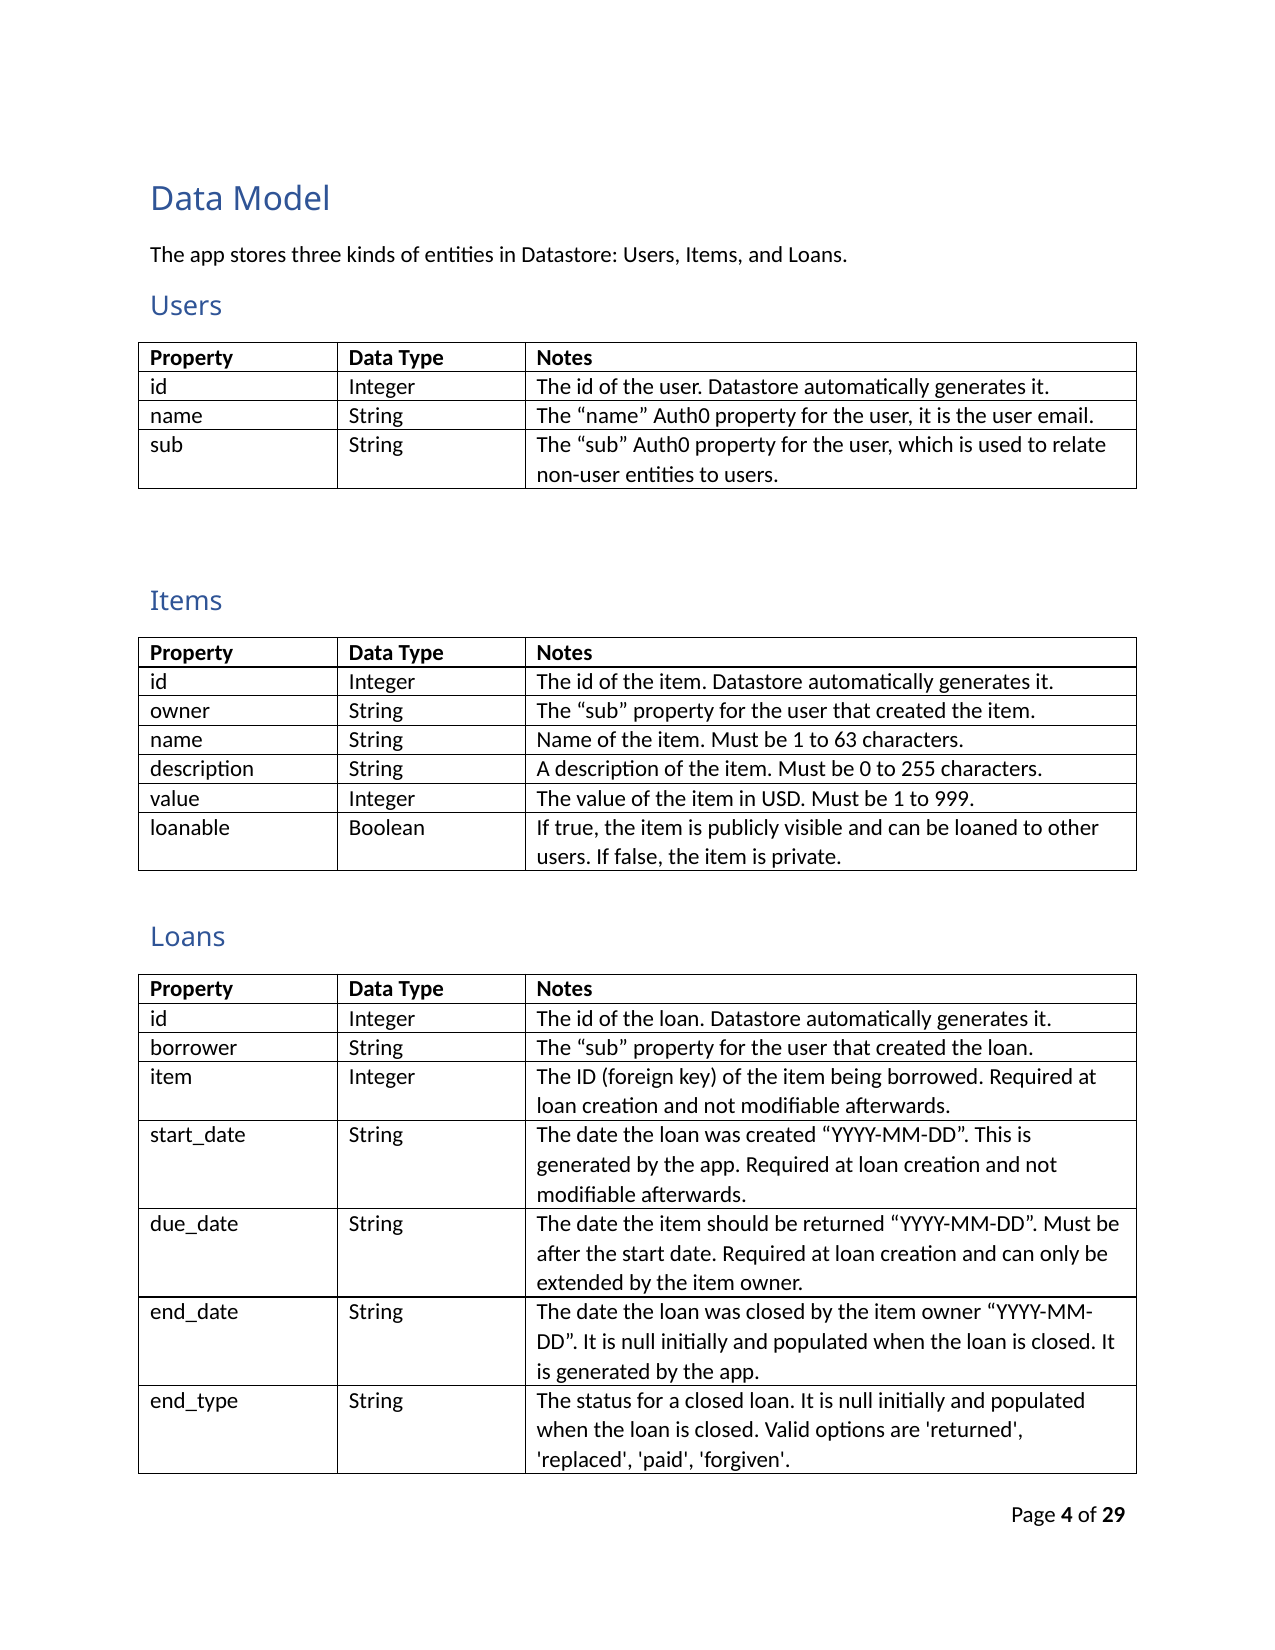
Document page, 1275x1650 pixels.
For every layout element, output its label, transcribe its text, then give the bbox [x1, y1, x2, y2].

subtitle Data Model [150, 175, 1125, 220]
table_cell Integer [338, 372, 525, 400]
table_header Data Type [338, 975, 525, 1003]
table_cell The value of the item in USD. Must be 1 to 999. [526, 784, 1136, 812]
subtitle Items [150, 582, 1125, 618]
table_cell String [338, 430, 525, 488]
table_cell id [139, 668, 337, 695]
table_cell Boolean [338, 813, 525, 870]
table_cell id [139, 1004, 337, 1032]
table_header Data Type [338, 638, 525, 666]
table_cell owner [139, 696, 337, 724]
table_cell value [139, 784, 337, 812]
table_cell The date the loan was created “YYYY-MM-DD”. This is generated by the app. Required at loan creation and not modifiable afterwards. [526, 1121, 1136, 1208]
table_cell Integer [338, 668, 525, 695]
table_cell loanable [139, 813, 337, 870]
table_cell item [139, 1062, 337, 1119]
table_cell Name of the item. Must be 1 to 63 characters. [526, 726, 1136, 753]
text The app stores three kinds of entities in Datastore: Users, Items, and Loans. [150, 240, 1125, 268]
table_cell String [338, 726, 525, 753]
table_cell String [338, 1033, 525, 1061]
table_cell The id of the item. Datastore automatically generates it. [526, 668, 1136, 695]
table_cell The “sub” Auth0 property for the user, which is used to relate non-user entities to users. [526, 430, 1136, 488]
table_cell The id of the user. Datastore automatically generates it. [526, 372, 1136, 400]
table_cell String [338, 1121, 525, 1208]
subtitle Loans [150, 918, 1125, 955]
table_header Property [139, 343, 337, 371]
table_cell The date the item should be returned “YYYY-MM-DD”. Must be after the start date. Required at loan creation and can only be extended by the item owner. [526, 1209, 1136, 1296]
table_cell A description of the item. Must be 0 to 255 characters. [526, 755, 1136, 783]
table_cell Integer [338, 784, 525, 812]
table_cell Integer [338, 1004, 525, 1032]
subtitle Users [150, 286, 1125, 323]
table_header Property [139, 975, 337, 1003]
table_cell String [338, 401, 525, 429]
table_cell due_date [139, 1209, 337, 1296]
table_cell id [139, 372, 337, 400]
table_cell The date the loan was closed by the item owner “YYYY-MM-DD”. It is null initially and populated when the loan is closed. It is generated by the app. [526, 1298, 1136, 1385]
table_cell end_date [139, 1298, 337, 1385]
table_cell The status for a closed loan. It is null initially and populated when the loan is closed. Valid options are 'returned', 'replaced', 'paid', 'forgiven'. [526, 1386, 1136, 1473]
table_cell The id of the loan. Datastore automatically generates it. [526, 1004, 1136, 1032]
table_cell description [139, 755, 337, 783]
table_header Property [139, 638, 337, 666]
table_cell sub [139, 430, 337, 488]
table_cell The “sub” property for the user that created the item. [526, 696, 1136, 724]
table_cell name [139, 726, 337, 753]
table_header Data Type [338, 343, 525, 371]
table_cell The “sub” property for the user that created the loan. [526, 1033, 1136, 1061]
table_cell end_type [139, 1386, 337, 1473]
table_cell String [338, 1386, 525, 1473]
table_cell String [338, 696, 525, 724]
table_header Notes [526, 975, 1136, 1003]
table_cell The “name” Auth0 property for the user, it is the user email. [526, 401, 1136, 429]
table_cell If true, the item is publicly visible and can be loaned to other users. If false, the item is private. [526, 813, 1136, 870]
table_header Notes [526, 343, 1136, 371]
table_cell Integer [338, 1062, 525, 1119]
table_cell borrower [139, 1033, 337, 1061]
table_cell start_date [139, 1121, 337, 1208]
table_cell String [338, 1298, 525, 1385]
table_cell The ID (foreign key) of the item being borrowed. Required at loan creation and not modifiable afterwards. [526, 1062, 1136, 1119]
table_header Notes [526, 638, 1136, 666]
table_cell String [338, 755, 525, 783]
table_cell name [139, 401, 337, 429]
table_cell String [338, 1209, 525, 1296]
